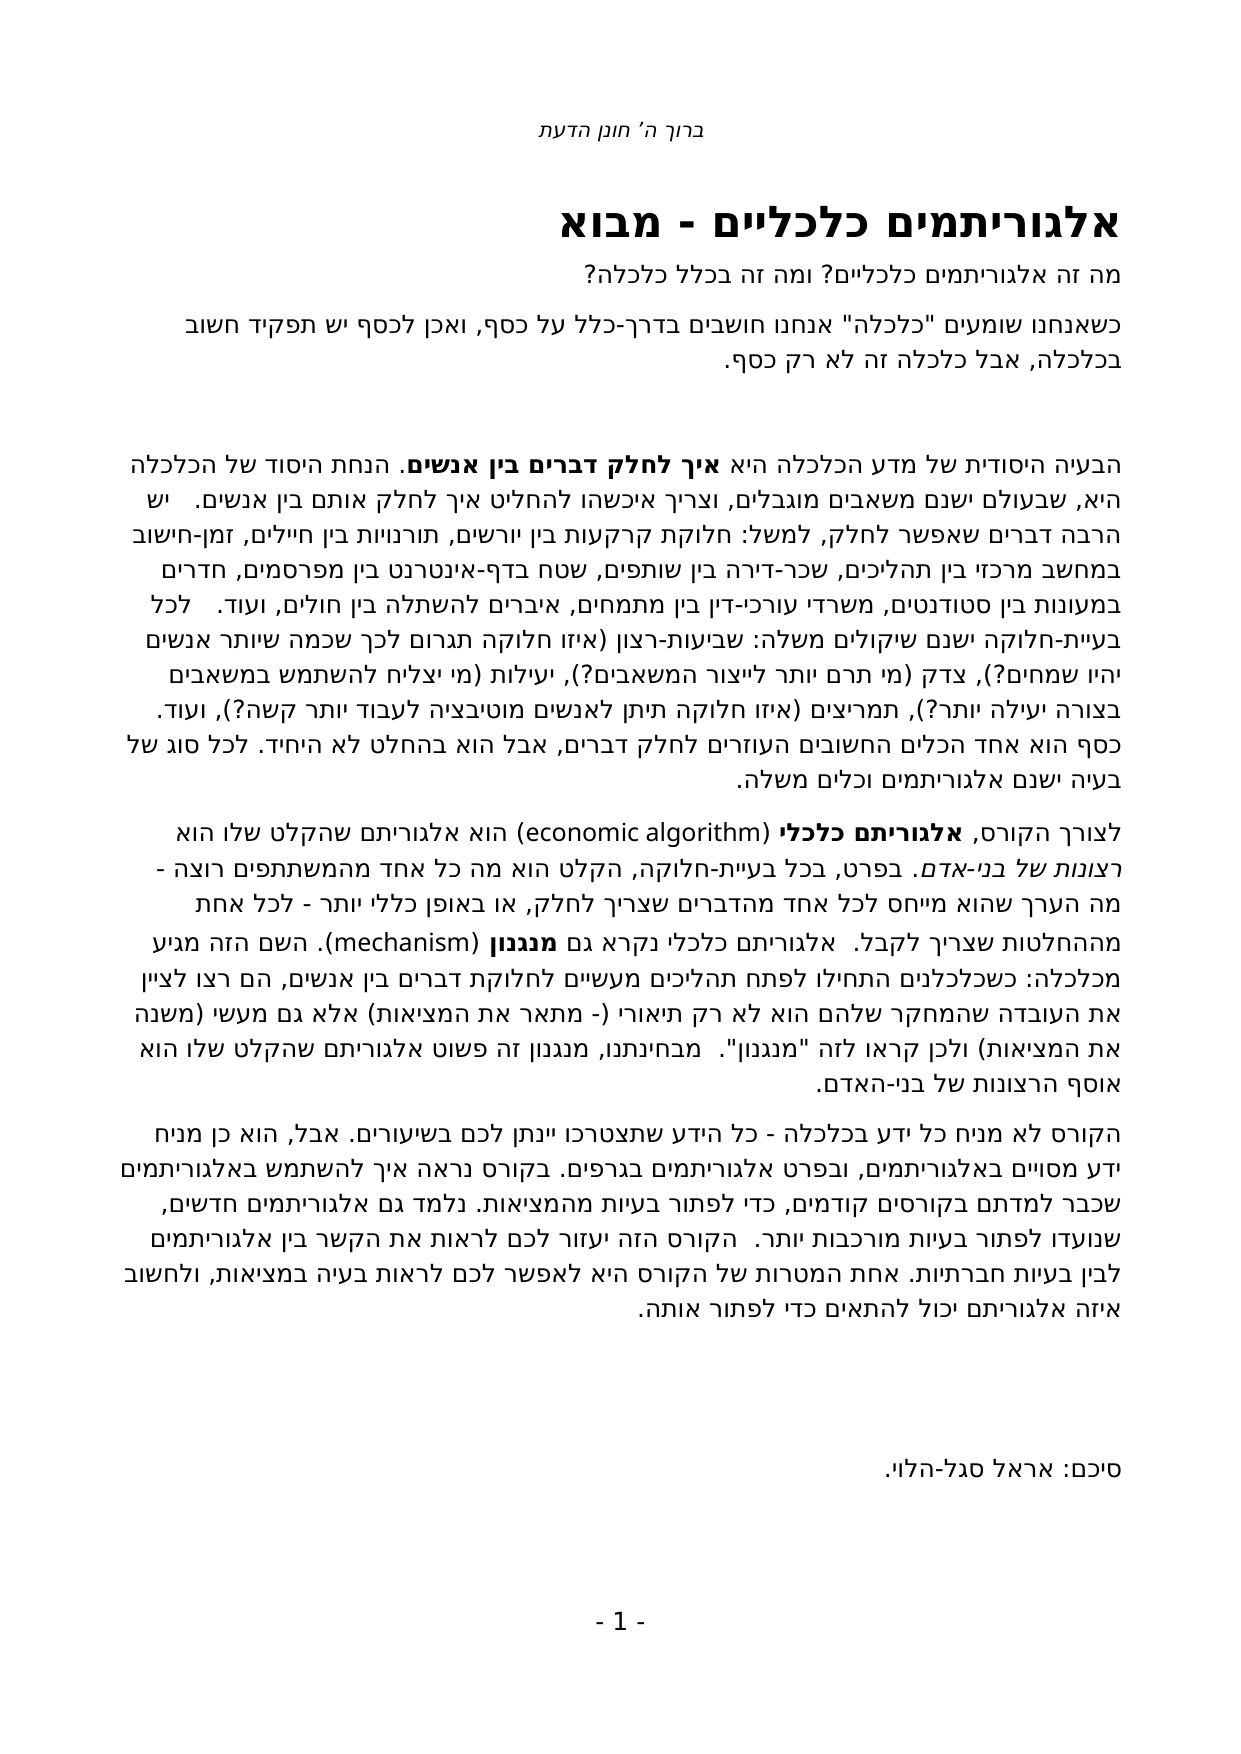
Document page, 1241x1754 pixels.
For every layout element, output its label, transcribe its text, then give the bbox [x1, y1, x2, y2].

text הבעיה היסודית של מדע הכלכלה היא איך לחלק דברים בין אנשים. הנחת היסוד של הכלכלה היא, שבעולם ישנם משאבים מוגבלים, וצריך איכשהו להחליט איך לחלק אותם בין אנשים. יש הרבה דברים שאפשר לחלק, למשל: חלוקת קרקעות בין יורשים, תורנויות בין חיילים, זמן-חישוב במחשב מרכזי בין תהליכים, שכר-דירה בין שותפים, שטח בדף-אינטרנט בין מפרסמים, חדרים במעונות בין סטודנטים, משרדי עורכי-דין בין מתמחים, איברים להשתלה בין חולים, ועוד. לכל בעיית-חלוקה ישנם שיקולים משלה: שביעות-רצון (איזו חלוקה תגרום לכך שכמה שיותר אנשים יהיו שמחים?), צדק (מי תרם יותר לייצור המשאבים?), יעילות (מי יצליח להשתמש במשאבים בצורה יעילה יותר?), תמריצים (איזו חלוקה תיתן לאנשים מוטיבציה לעבוד יותר קשה?), ועוד. כסף הוא אחד הכלים החשובים העוזרים לחלק דברים, אבל הוא בהחלט לא היחיד. לכל סוג של בעיה ישנם אלגוריתמים וכלים משלה. [118, 450, 1122, 794]
text סיכם: אראל סגל-הלוי. [118, 1454, 1122, 1483]
subtitle אלגוריתמים כלכליים - מבוא [118, 197, 1122, 248]
text לצורך הקורס, אלגוריתם כלכלי (economic algorithm) הוא אלגוריתם שהקלט שלו הוא רצונות של בני-אדם. בפרט, בכל בעיית-חלוקה, הקלט הוא מה כל אחד מהמשתתפים רוצה - מה הערך שהוא מייחס לכל אחד מהדברים שצריך לחלק, או באופן כללי יותר - לכל אחת מההחלטות שצריך לקבל. אלגוריתם כלכלי נקרא גם מנגנון (mechanism). השם הזה מגיע מכלכלה: כשכלכלנים התחילו לפתח תהליכים מעשיים לחלוקת דברים בין אנשים, הם רצו לציין את העובדה שהמחקר שלהם הוא לא רק תיאורי (- מתאר את המציאות) אלא גם מעשי (משנה את המציאות) ולכן קראו לזה "מנגנון". מבחינתנו, מנגנון זה פשוט אלגוריתם שהקלט שלו הוא אוסף הרצונות של בני-האדם. [118, 814, 1122, 1098]
text מה זה אלגוריתמים כלכליים? ומה זה בכלל כלכלה? [118, 260, 1122, 289]
text כשאנחנו שומעים "כלכלה" אנחנו חושבים בדרך-כלל על כסף, ואכן לכסף יש תפקיד חשוב בכלכלה, אבל כלכלה זה לא רק כסף. [118, 310, 1122, 374]
text הקורס לא מניח כל ידע בכלכלה - כל הידע שתצטרכו יינתן לכם בשיעורים. אבל, הוא כן מניח ידע מסויים באלגוריתמים, ובפרט אלגוריתמים בגרפים. בקורס נראה איך להשתמש באלגוריתמים שכבר למדתם בקורסים קודמים, כדי לפתור בעיות מהמציאות. נלמד גם אלגוריתמים חדשים, שנועדו לפתור בעיות מורכבות יותר. הקורס הזה יעזור לכם לראות את הקשר בין אלגוריתמים לבין בעיות חברתיות. אחת המטרות של הקורס היא לאפשר לכם לראות בעיה במציאות, ולחשוב איזה אלגוריתם יכול להתאים כדי לפתור אותה. [118, 1119, 1122, 1323]
